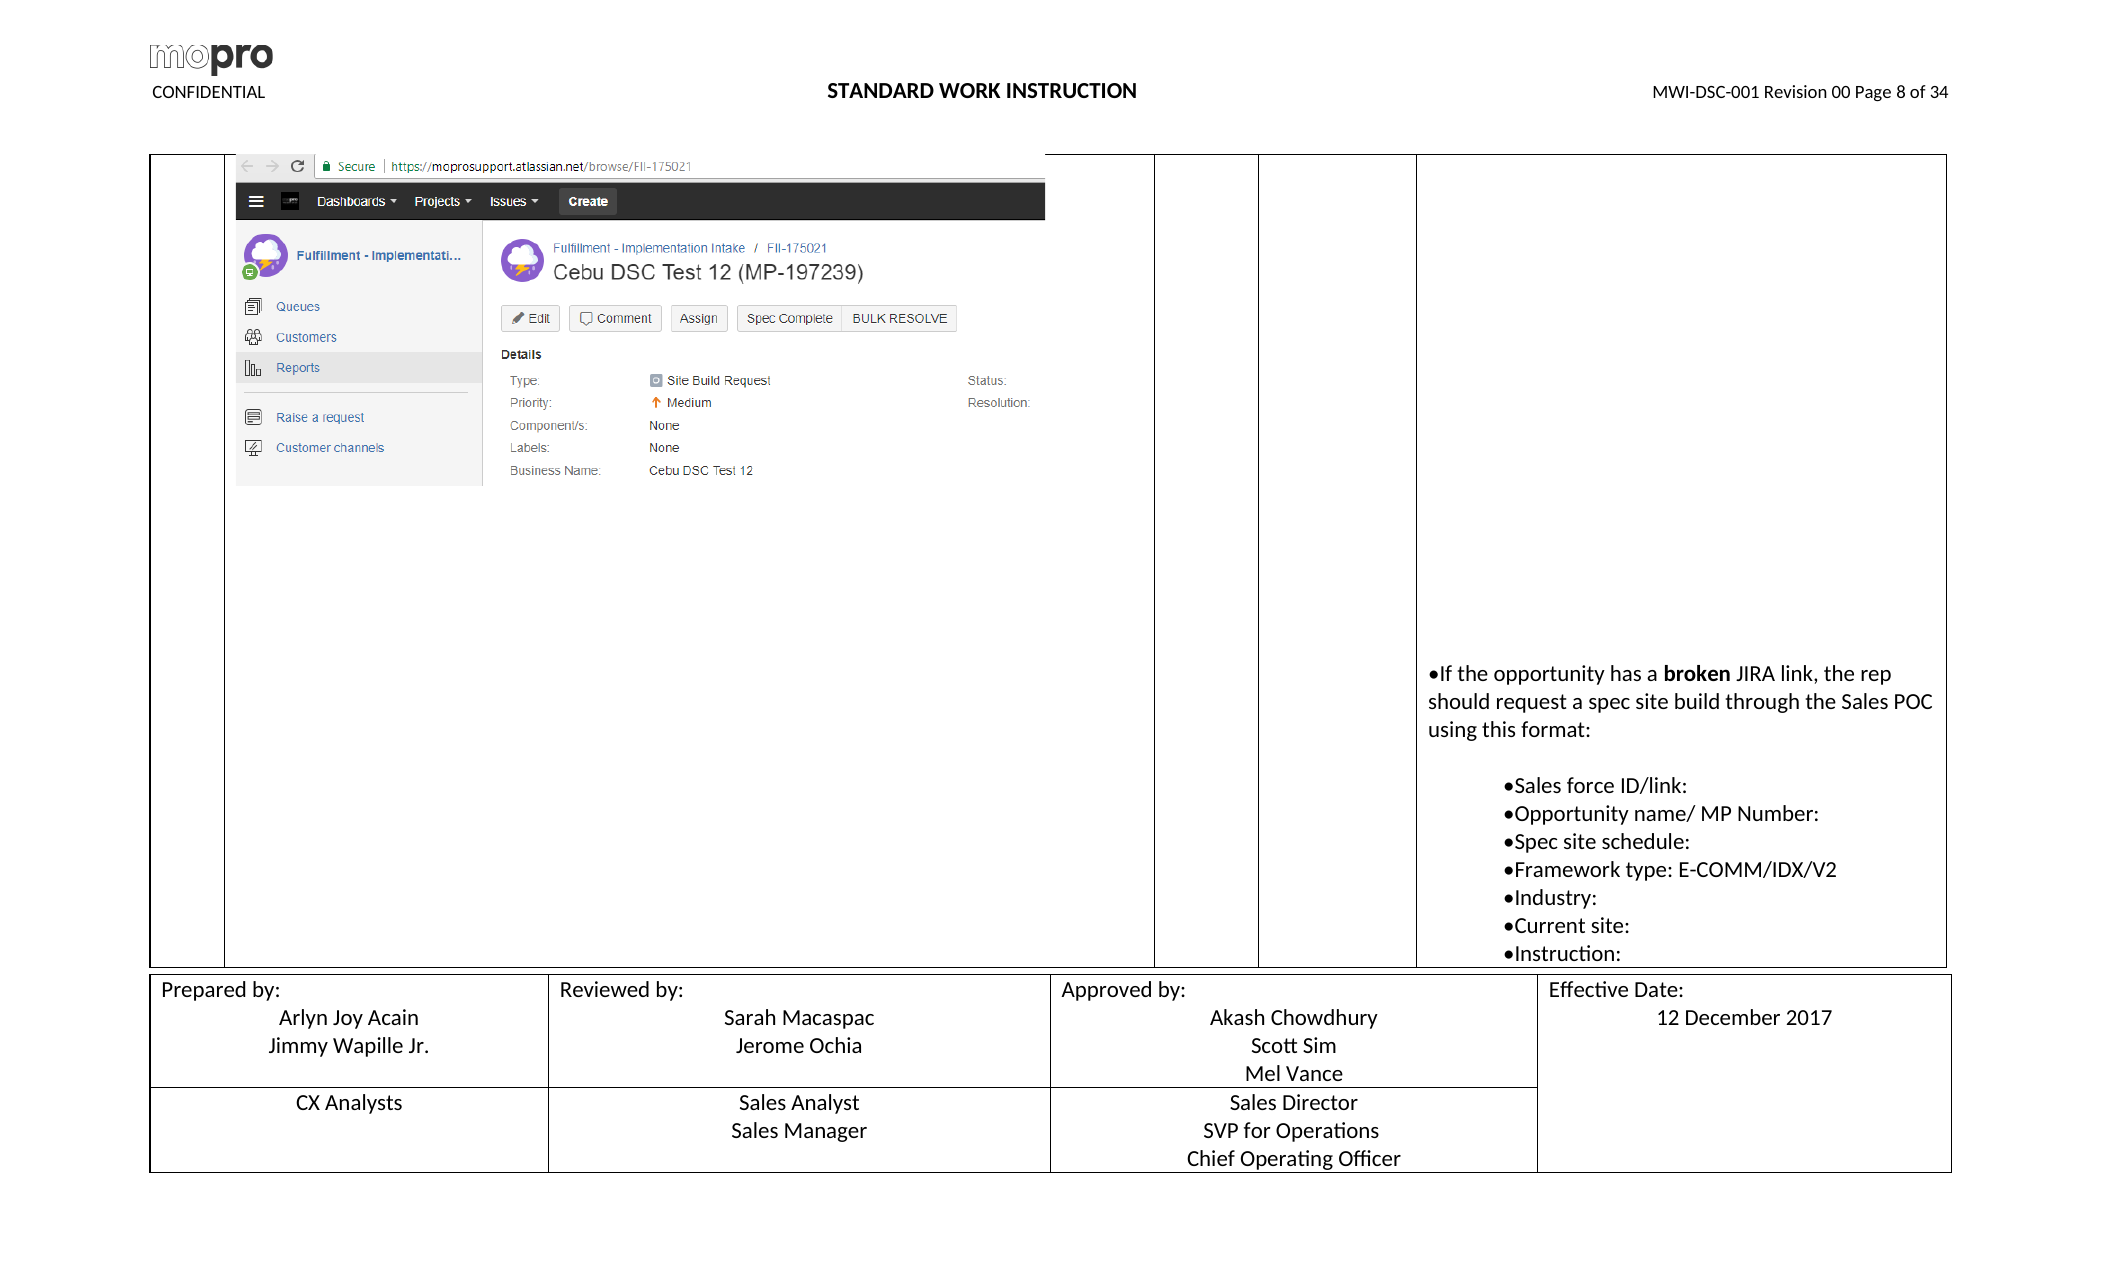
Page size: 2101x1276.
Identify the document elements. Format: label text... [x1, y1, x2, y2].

table_cell [1155, 155, 1258, 967]
table_cell •If the opportunity has a broken JIRA link, the rep should request a spec site build through the Sales POC using this format: •Sales force ID/link: •Opportunity name/ MP Number: •Spec site schedule: •Framework type: E-COMM/IDX/V2 •Industry: •Current site: •Instruction: [1417, 155, 1946, 967]
table_cell [1259, 155, 1416, 967]
table_cell [151, 155, 224, 967]
table_cell [225, 155, 1154, 967]
